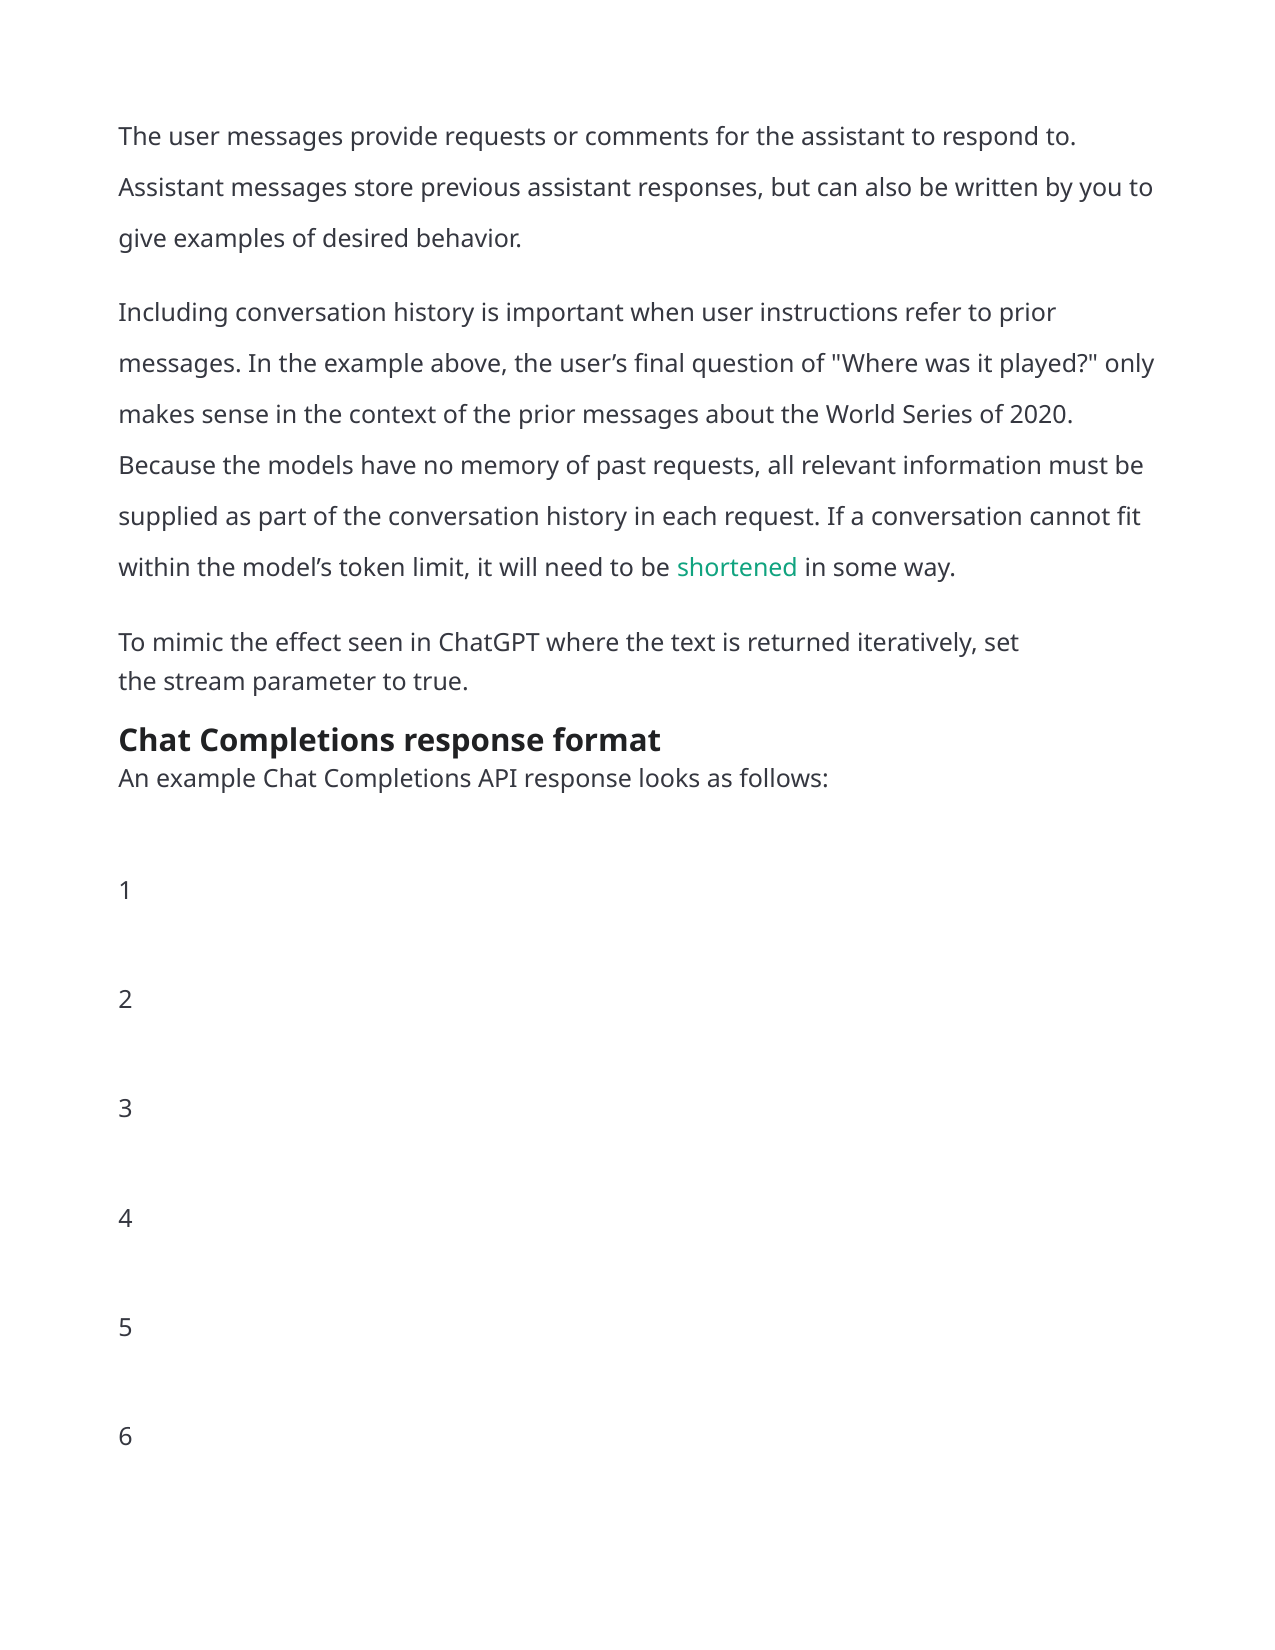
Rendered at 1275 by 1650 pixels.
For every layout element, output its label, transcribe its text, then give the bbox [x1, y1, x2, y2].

subtitle Chat Completions response format [118, 717, 1157, 761]
text 5 [118, 1309, 1157, 1343]
text 4 [118, 1200, 1157, 1234]
text 6 [118, 1418, 1157, 1452]
text Including conversation history is important when user instructions refer to prior messages. In the example above, the user’s final question of "Where was it played?" only makes sense in the context of the prior messages about the World Series of 2020. Because the models have no memory of past requests, all relevant information must be supplied as part of the conversation history in each request. If a conversation cannot fit within the model’s token limit, it will need to be shortened in some way. [118, 295, 1157, 584]
text The user messages provide requests or comments for the assistant to respond to. Assistant messages store previous assistant responses, but can also be written by you to give examples of desired behavior. [118, 118, 1157, 254]
text 3 [118, 1091, 1157, 1125]
text An example Chat Completions API response looks as follows: [118, 761, 1157, 795]
text To mimic the effect seen in ChatGPT where the text is returned iteratively, set the stream parameter to true. [118, 624, 1135, 698]
text 2 [118, 982, 1157, 1016]
text 1 [118, 873, 1157, 907]
